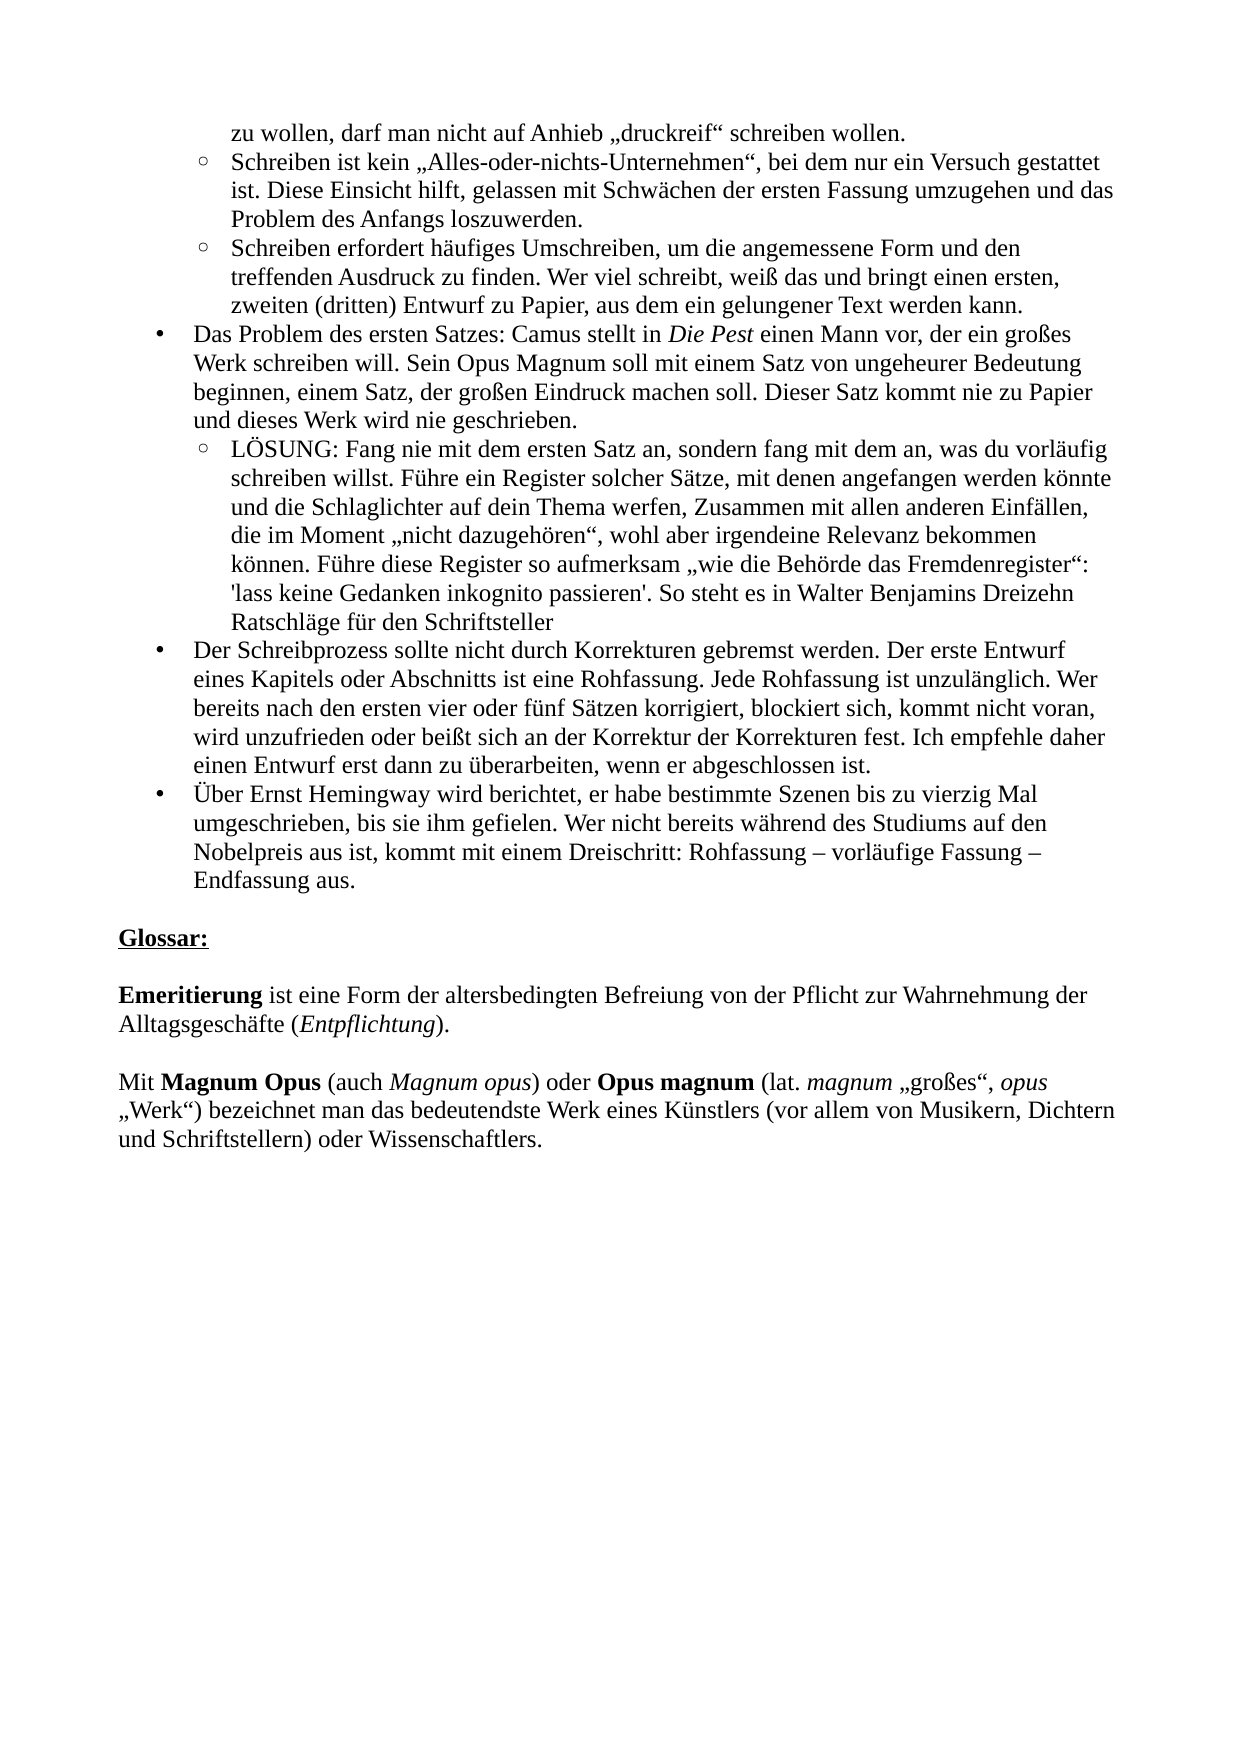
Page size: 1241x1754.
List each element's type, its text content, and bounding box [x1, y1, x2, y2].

list Das Problem des ersten Satzes: Camus stellt in Die Pest einen Mann vor, der ein großes Werk schreiben will. Sein Opus Magnum soll mit einem Satz von ungeheurer Bedeutung beginnen, einem Satz, der großen Eindruck machen soll. Dieser Satz kommt nie zu Papier und dieses Werk wird nie geschrieben. [156, 319, 1122, 434]
list Über Ernst Hemingway wird berichtet, er habe bestimmte Szenen bis zu vierzig Mal umgeschrieben, bis sie ihm gefielen. Wer nicht bereits während des Studiums auf den Nobelpreis aus ist, kommt mit einem Dreischritt: Rohfassung – vorläufige Fassung – Endfassung aus. [156, 779, 1122, 894]
text Mit Magnum Opus (auch Magnum opus) oder Opus magnum (lat. magnum „großes“, opus „Werk“) bezeichnet man das bedeutendste Werk eines Künstlers (vor allem von Musikern, Dichtern und Schriftstellern) oder Wissenschaftlers. [118, 1067, 1122, 1153]
text Emeritierung ist eine Form der altersbedingten Befreiung von der Pflicht zur Wahrnehmung der Alltagsgeschäfte (Entpflichtung). [118, 981, 1122, 1038]
list Der Schreibprozess sollte nicht durch Korrekturen gebremst werden. Der erste Entwurf eines Kapitels oder Abschnitts ist eine Rohfassung. Jede Rohfassung ist unzulänglich. Wer bereits nach den ersten vier oder fünf Sätzen korrigiert, blockiert sich, kommt nicht voran, wird unzufrieden oder beißt sich an der Korrektur der Korrekturen fest. Ich empfehle daher einen Entwurf erst dann zu überarbeiten, wenn er abgeschlossen ist. [156, 636, 1122, 779]
list Schreiben erfordert häufiges Umschreiben, um die angemessene Form und den treffenden Ausdruck zu finden. Wer viel schreibt, weiß das und bringt einen ersten, zweiten (dritten) Entwurf zu Papier, aus dem ein gelungener Text werden kann. [193, 233, 1122, 319]
list LÖSUNG: Fang nie mit dem ersten Satz an, sondern fang mit dem an, was du vorläufig schreiben willst. Führe ein Register solcher Sätze, mit denen angefangen werden könnte und die Schlaglichter auf dein Thema werfen, Zusammen mit allen anderen Einfällen, die im Moment „nicht dazugehören“, wohl aber irgendeine Relevanz bekommen können. Führe diese Register so aufmerksam „wie die Behörde das Fremdenregister“: 'lass keine Gedanken inkognito passieren'. So steht es in Walter Benjamins Dreizehn Ratschläge für den Schriftsteller [193, 434, 1122, 636]
text Glossar: [118, 923, 1122, 952]
list zu wollen, darf man nicht auf Anhieb „druckreif“ schreiben wollen. [193, 118, 1122, 147]
list Schreiben ist kein „Alles-oder-nichts-Unternehmen“, bei dem nur ein Versuch gestattet ist. Diese Einsicht hilft, gelassen mit Schwächen der ersten Fassung umzugehen und das Problem des Anfangs loszuwerden. [193, 147, 1122, 233]
